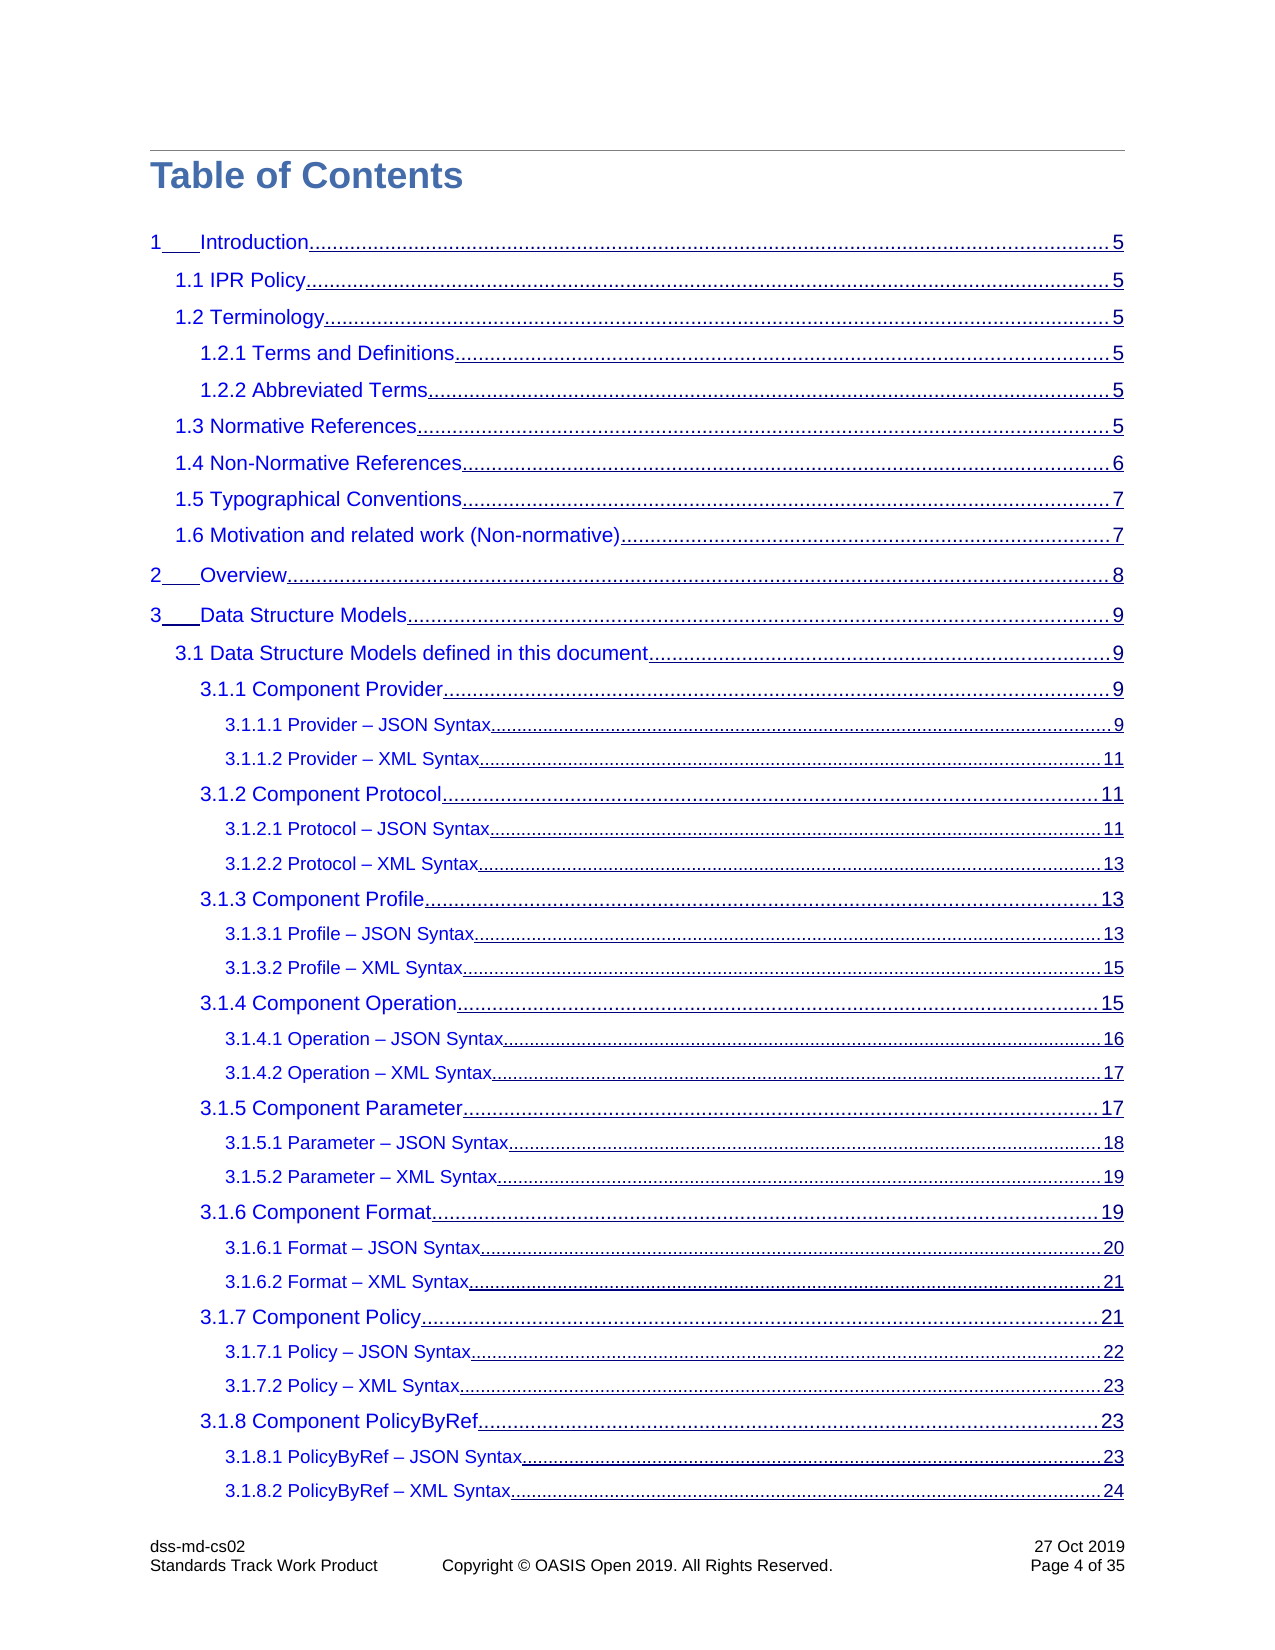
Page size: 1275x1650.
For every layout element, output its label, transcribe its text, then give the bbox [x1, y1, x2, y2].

text 3.1.8.2 PolicyByRef – XML Syntax 24 [225, 1480, 1125, 1501]
text 3.1.8.1 PolicyByRef – JSON Syntax 23 [225, 1446, 1125, 1467]
text 3.1.6.2 Format – XML Syntax 21 [225, 1271, 1125, 1292]
text 2 Overview 8 [150, 560, 1125, 588]
text 3.1.1.2 Provider – XML Syntax 11 [225, 748, 1125, 769]
text 1.1 IPR Policy 5 [175, 268, 1125, 292]
text 3.1.6.1 Format – JSON Syntax 20 [225, 1237, 1125, 1258]
text 3.1.5 Component Parameter 17 [200, 1096, 1125, 1119]
text 3.1.3.2 Profile – XML Syntax 15 [225, 957, 1125, 978]
text 3.1.5.1 Parameter – JSON Syntax 18 [225, 1132, 1125, 1153]
text 3.1.6 Component Format 19 [200, 1200, 1125, 1224]
text 3.1.3 Component Profile 13 [200, 886, 1125, 910]
text 3.1.7.2 Policy – XML Syntax 23 [225, 1375, 1125, 1397]
text 1 Introduction 5 [150, 227, 1125, 256]
text 3.1.4 Component Operation 15 [200, 991, 1125, 1015]
text 1.2 Terminology 5 [175, 304, 1125, 328]
text 3.1.2.1 Protocol – JSON Syntax 11 [225, 818, 1125, 840]
text 1.2.2 Abbreviated Terms 5 [200, 377, 1125, 401]
text 3.1.5.2 Parameter – XML Syntax 19 [225, 1166, 1125, 1188]
text 3.1.8 Component PolicyByRef 23 [200, 1409, 1125, 1433]
text 1.5 Typographical Conventions 7 [175, 487, 1125, 511]
text 3.1.4.2 Operation – XML Syntax 17 [225, 1061, 1125, 1083]
text 3.1.1 Component Provider 9 [200, 677, 1125, 701]
text 3.1.7 Component Policy 21 [200, 1305, 1125, 1329]
text 3.1.3.1 Profile – JSON Syntax 13 [225, 923, 1125, 944]
text 1.6 Motivation and related work (Non-normative) 7 [175, 523, 1125, 547]
text 3.1.2 Component Protocol 11 [200, 782, 1125, 806]
text 3 Data Structure Models 9 [150, 600, 1125, 628]
text 1.2.1 Terms and Definitions 5 [200, 341, 1125, 365]
text Table of Contents [150, 151, 1125, 196]
text 3.1.7.1 Policy – JSON Syntax 22 [225, 1341, 1125, 1363]
text 3.1.1.1 Provider – JSON Syntax 9 [225, 714, 1125, 735]
text 1.3 Normative References 5 [175, 414, 1125, 438]
text 3.1.2.2 Protocol – XML Syntax 13 [225, 852, 1125, 874]
text 3.1 Data Structure Models defined in this document 9 [175, 641, 1125, 665]
text 3.1.4.1 Operation – JSON Syntax 16 [225, 1027, 1125, 1049]
text 1.4 Non-Normative References 6 [175, 450, 1125, 474]
